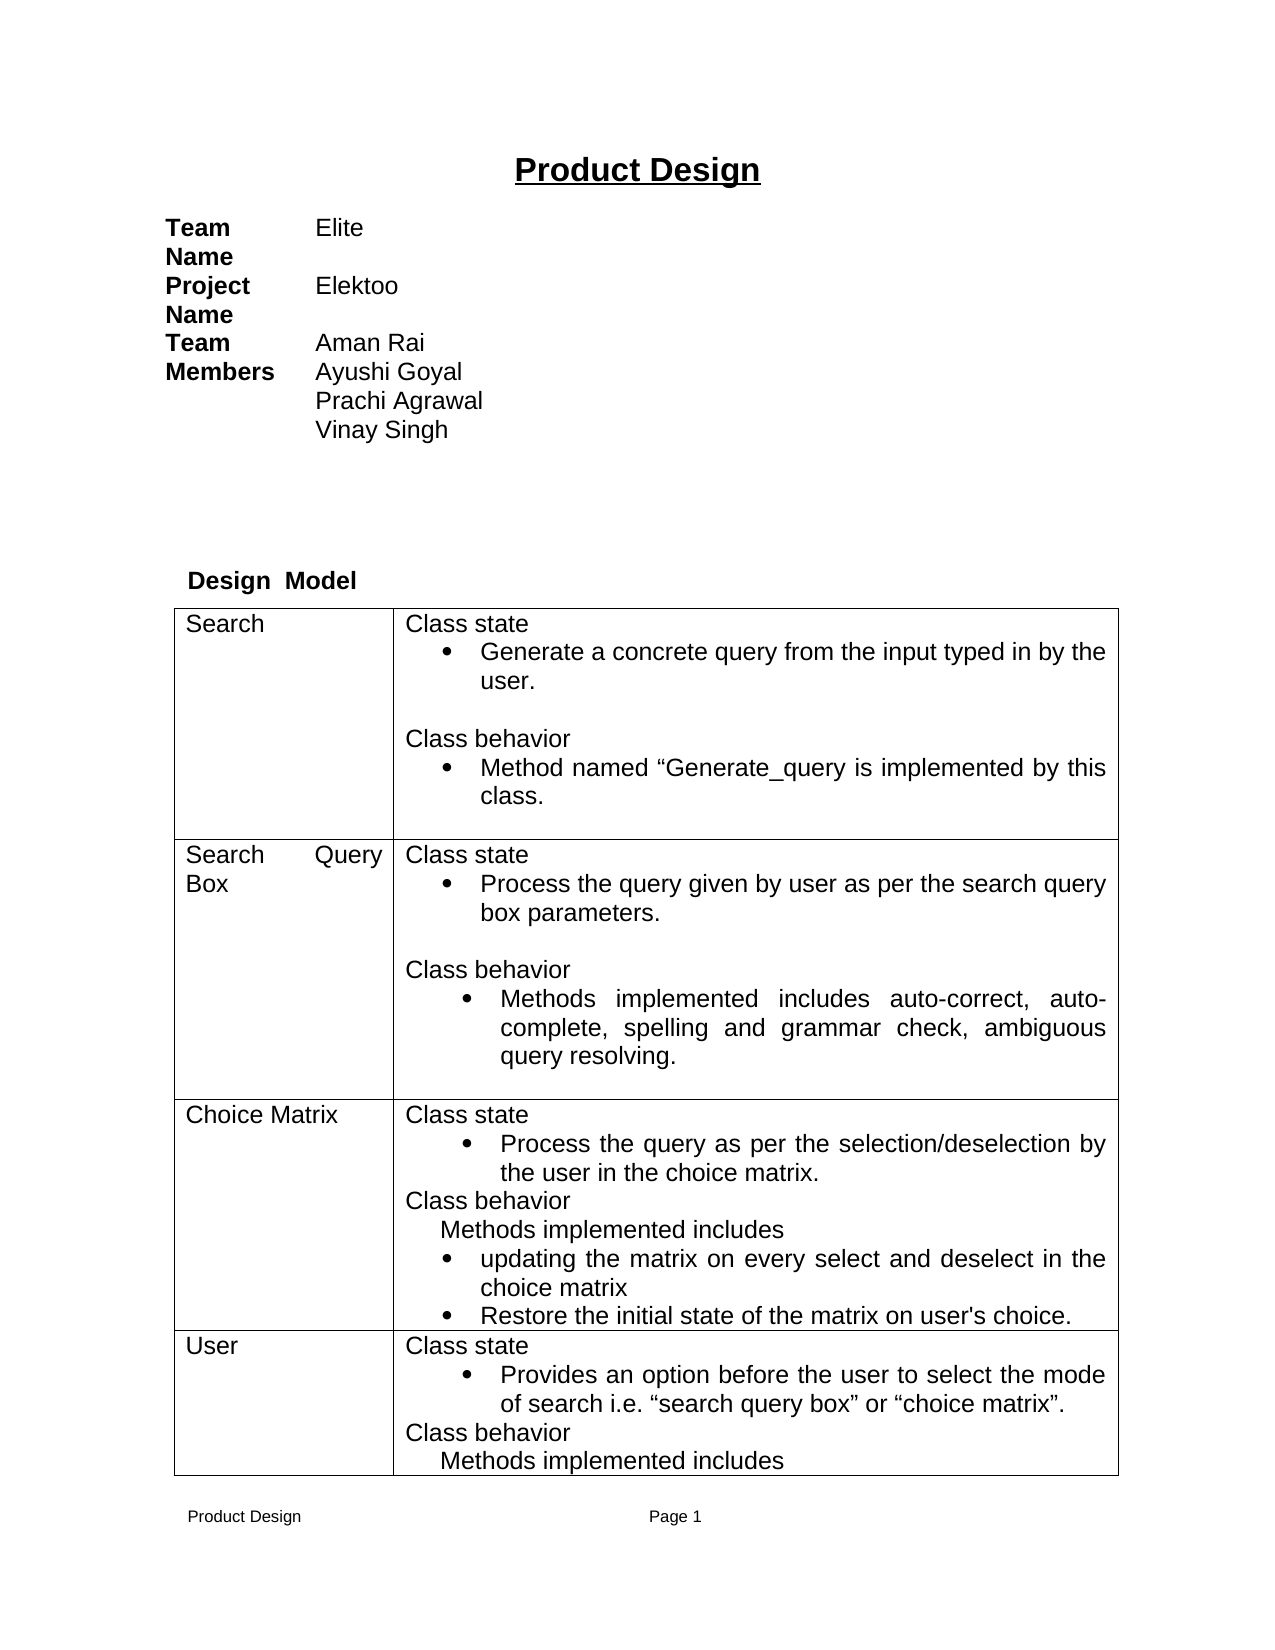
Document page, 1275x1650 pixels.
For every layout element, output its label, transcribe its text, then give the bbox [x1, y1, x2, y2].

subtitle Design Model [187, 566, 1087, 595]
table_cell Class state Process the query given by user as per the search query box parameters. Class behavior Methods implemented includes auto-correct, auto-complete, spelling and grammar check, ambiguous query resolving. [394, 840, 1118, 1099]
table_cell User [175, 1331, 393, 1475]
table_cell Class state Provides an option before the user to select the mode of search i.e. “search query box” or “choice matrix”. Class behavior Methods implemented includes Retrieving information from the system as per the user's wish. [394, 1331, 1118, 1475]
table_cell Search Query Box [175, 840, 393, 1099]
table_cell Class state Process the query as per the selection/deselection by the user in the choice matrix. Class behavior Methods implemented includes updating the matrix on every select and deselect in the choice matrix Restore the initial state of the matrix on user's choice. [394, 1100, 1118, 1330]
table_cell Project Name [158, 271, 308, 328]
table_header Search [175, 609, 393, 839]
table_cell Choice Matrix [175, 1100, 393, 1330]
table_header Class state Generate a concrete query from the input typed in by the user. Class behavior Method named “Generate_query is implemented by this class. [394, 609, 1118, 839]
table_cell Team Members [158, 329, 308, 443]
table_cell Aman Rai Ayushi Goyal Prachi Agrawal Vinay Singh [308, 329, 1048, 443]
table_header Elite [308, 214, 1048, 271]
table_header Team Name [158, 214, 308, 271]
table_cell Elektoo [308, 271, 1048, 328]
text Product Design [187, 150, 1087, 188]
